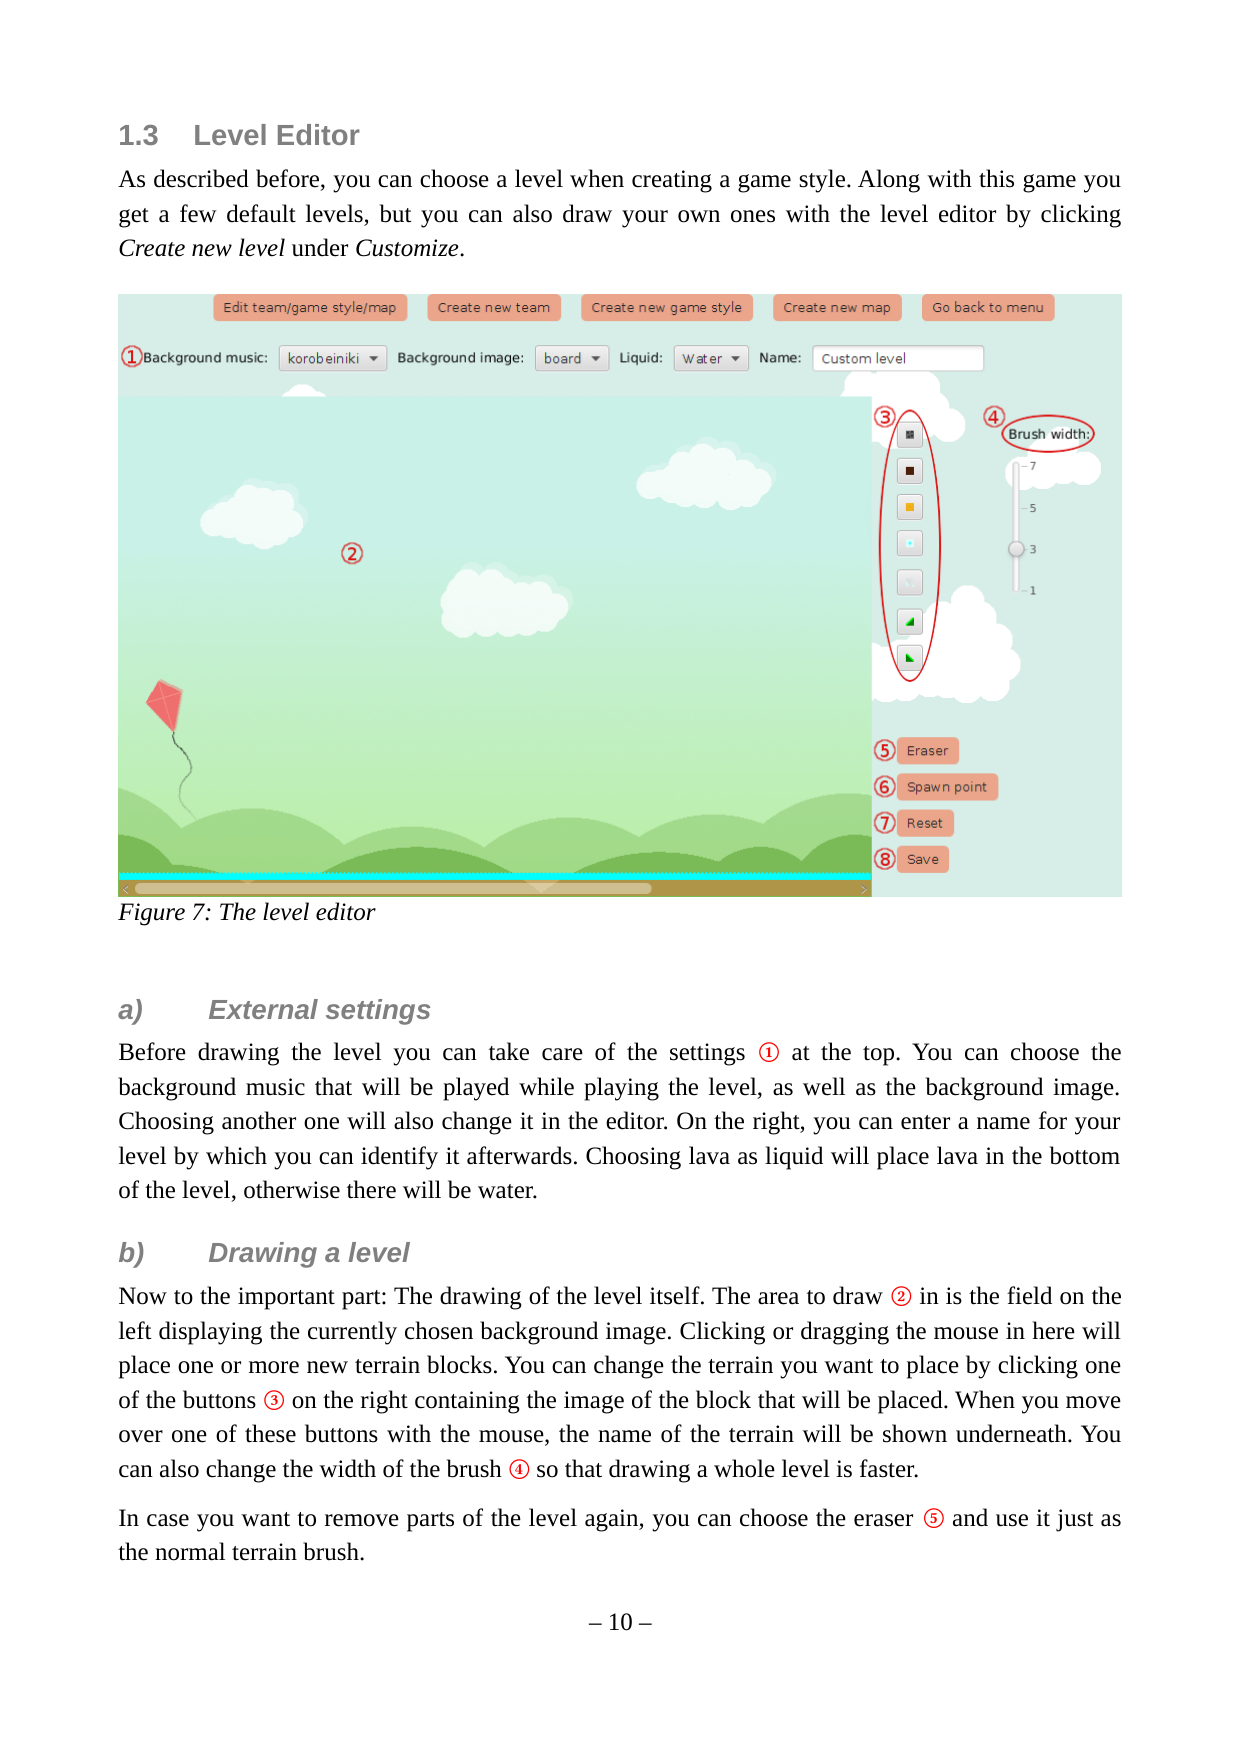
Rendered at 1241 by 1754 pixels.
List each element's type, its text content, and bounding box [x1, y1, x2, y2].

text As described before, you can choose a level when creating a game style. Along with this game you get a few default levels, but you can also draw your own ones with the level editor by clicking Create new level under Customize. [118, 164, 1122, 262]
text In case you want to remove parts of the level again, you can choose the eraser ⑤ and use it just as the normal terrain brush. [118, 1503, 1122, 1566]
subtitle External settings [118, 993, 1122, 1025]
subtitle Drawing a level [118, 1237, 1122, 1269]
subtitle Level Editor [118, 118, 1122, 152]
picture [118, 294, 1123, 897]
text Figure 7: The level editor [118, 897, 1122, 926]
text Before drawing the level you can take care of the settings ① at the top. You can choose the background music that will be played while playing the level, as well as the background image. Choosing another one will also change it in the editor. On the right, you can enter a name for your level by which you can identify it afterwards. Choosing lava as liquid will place lava in the bottom of the level, otherwise there will be water. [118, 1037, 1122, 1204]
text Now to the important part: The drawing of the level itself. The area to draw ② in is the field on the left displaying the currently chosen background image. Clicking or dragging the mouse in here will place one or more new terrain blocks. You can change the terrain you want to place by clicking one of the buttons ③ on the right containing the image of the block that will be placed. When you move over one of these buttons with the mouse, the name of the terrain will be shown underneath. You can also change the width of the brush ④ so that drawing a whole level is faster. [118, 1281, 1122, 1482]
